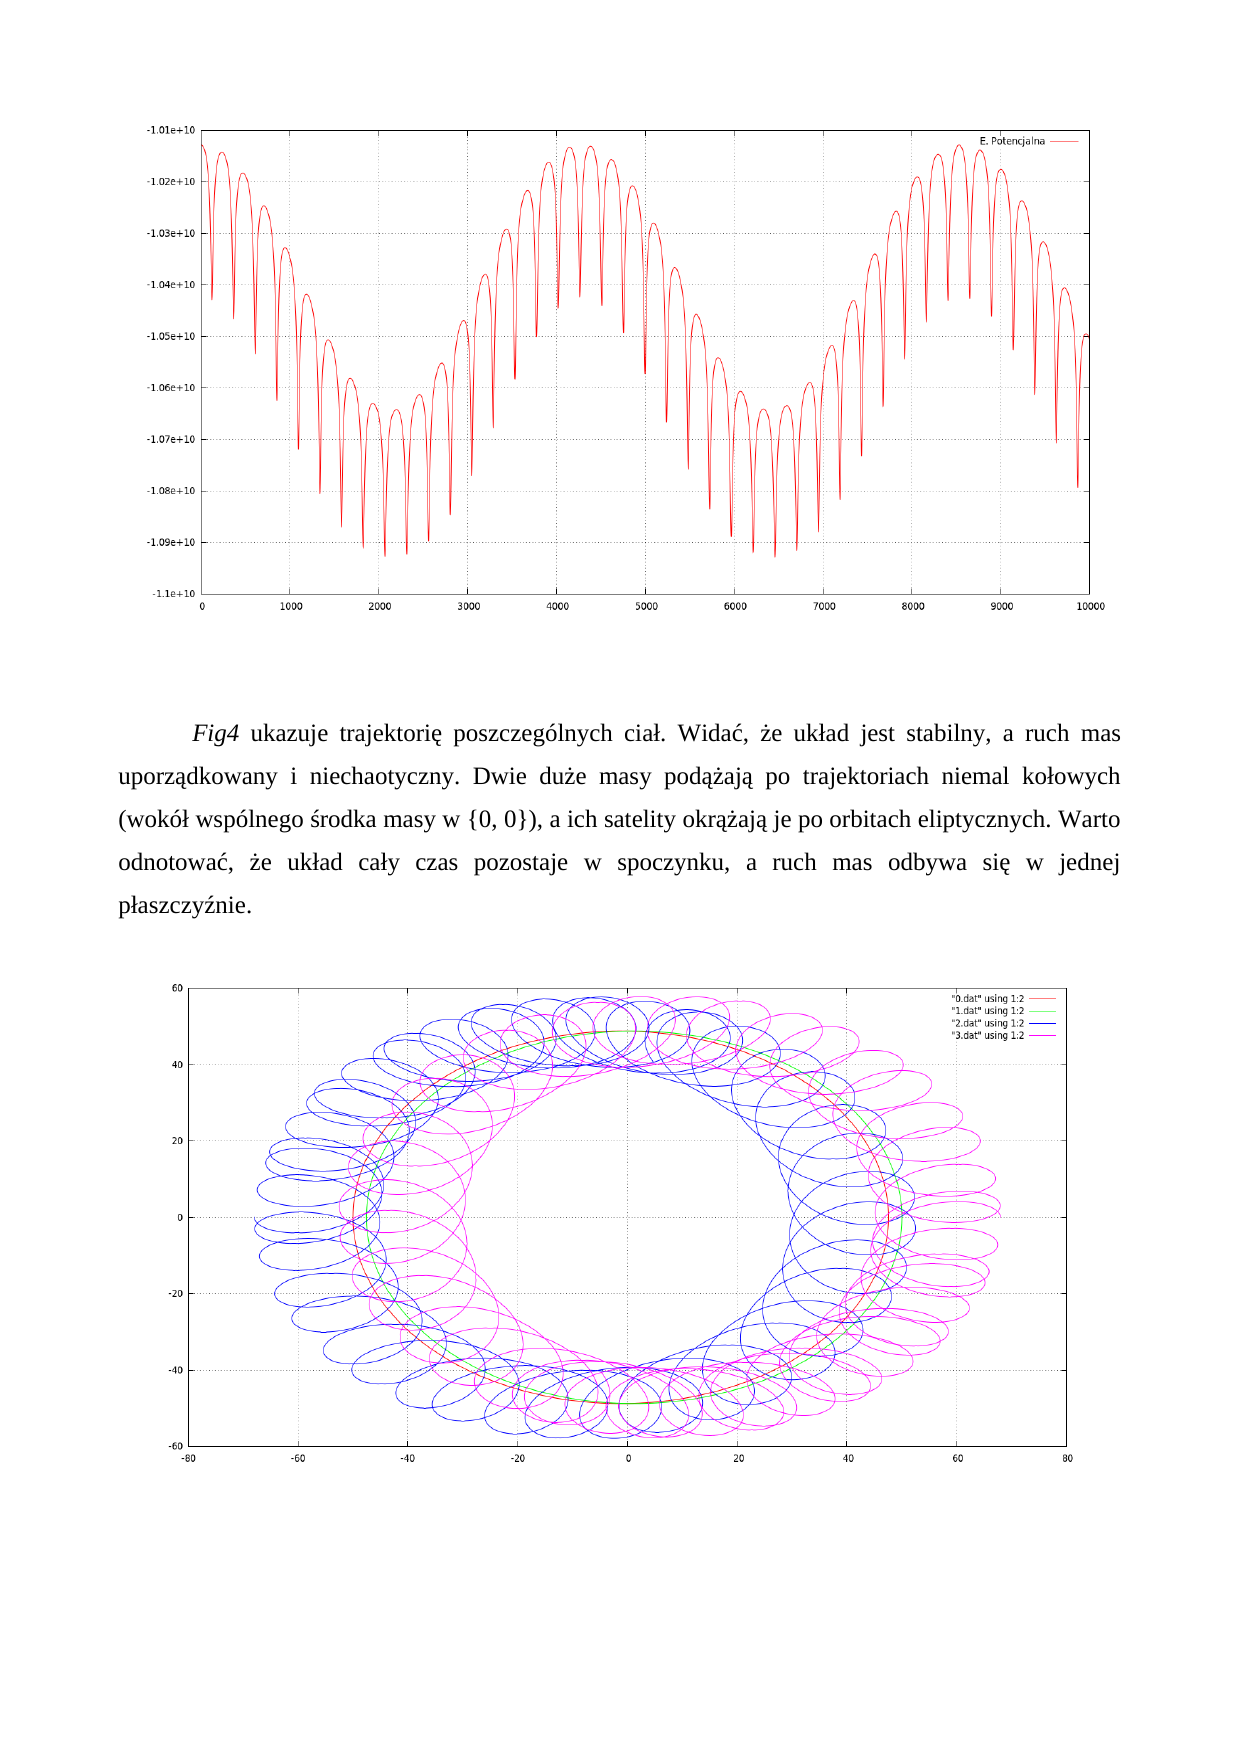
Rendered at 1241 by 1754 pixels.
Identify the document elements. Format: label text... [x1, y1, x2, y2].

text Fig4 ukazuje trajektorię poszczególnych ciał. Widać, że układ jest stabilny, a ruch mas uporządkowany i niechaotyczny. Dwie duże masy podążają po trajektoriach niemal kołowych (wokół wspólnego środka masy w {0, 0}), a ich satelity okrążają je po orbitach eliptycznych. Warto odnotować, że układ cały czas pozostaje w spoczynku, a ruch mas odbywa się w jednej płaszczyźnie. [118, 718, 1122, 919]
picture [135, 118, 1105, 618]
picture [158, 976, 1082, 1470]
